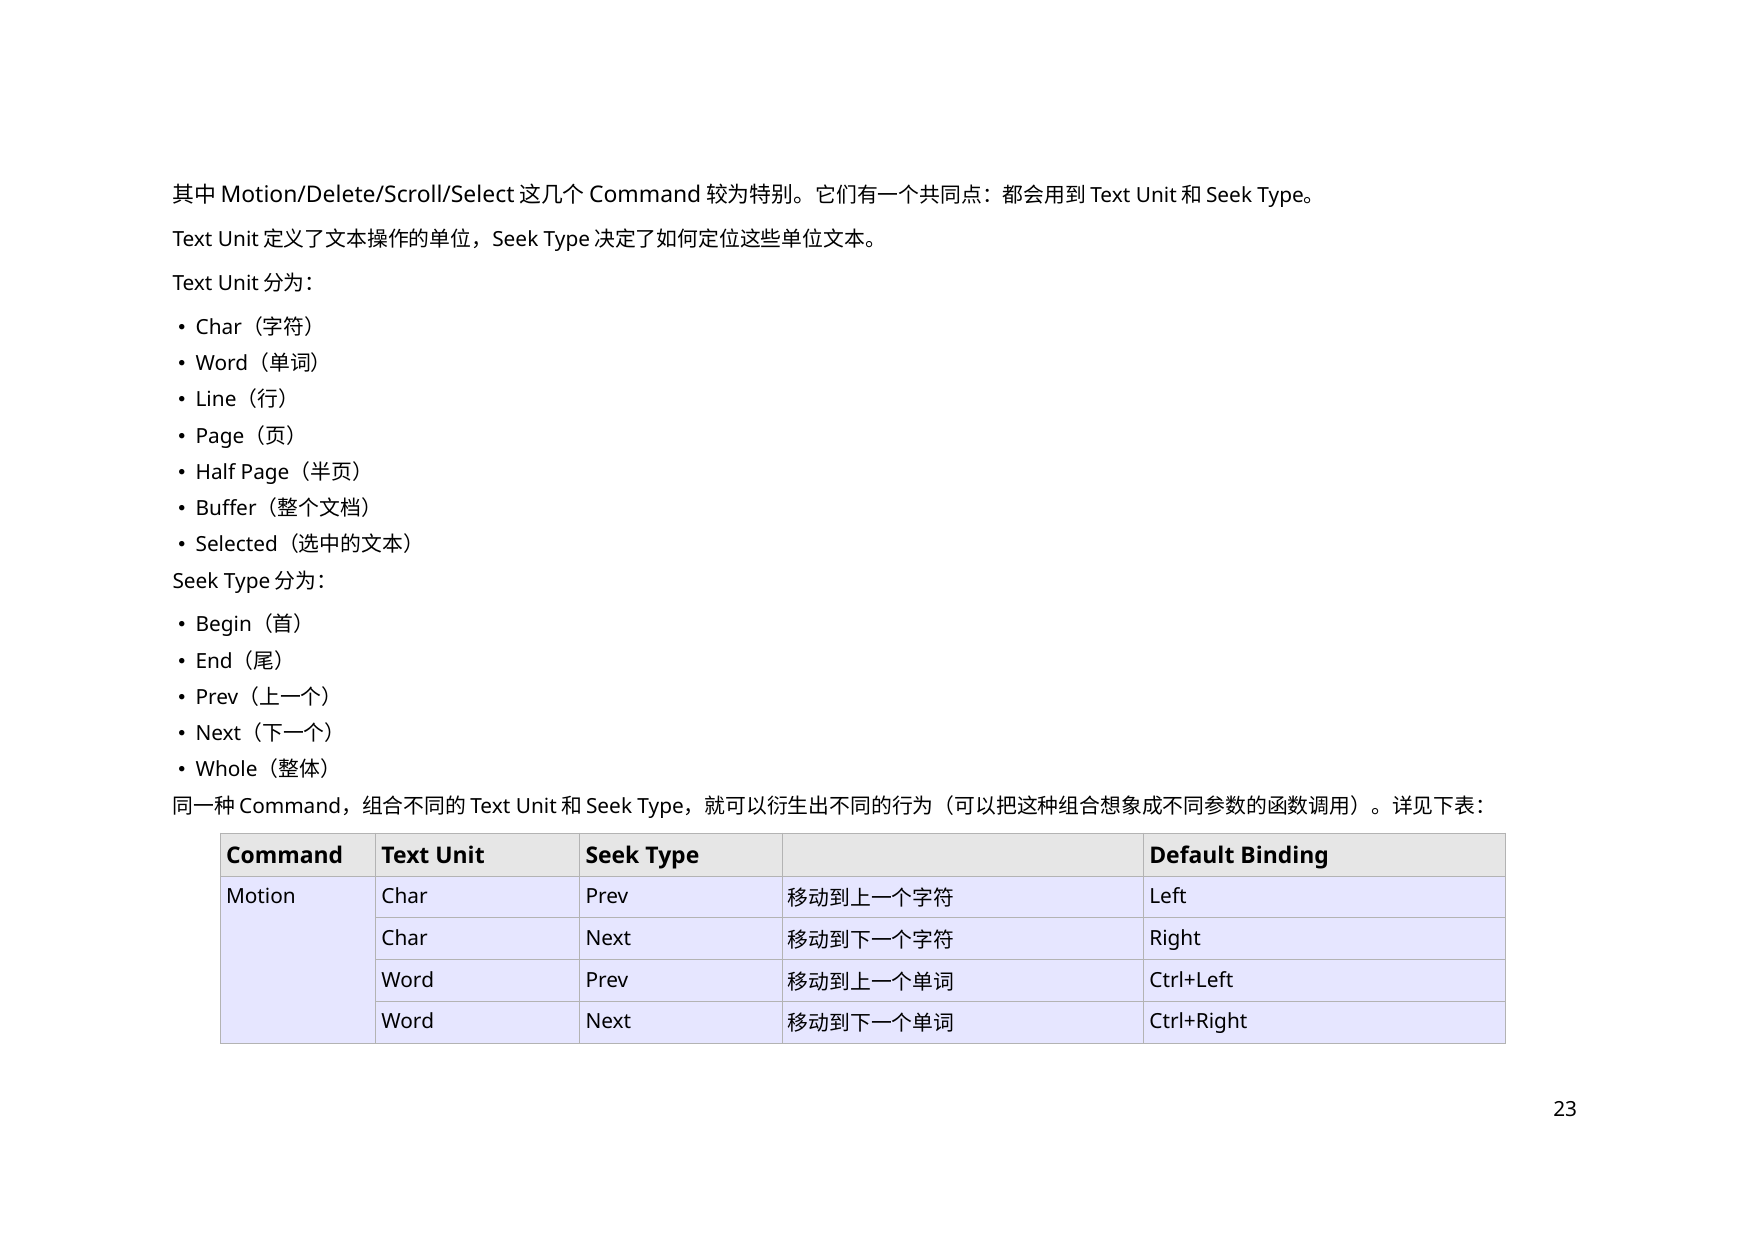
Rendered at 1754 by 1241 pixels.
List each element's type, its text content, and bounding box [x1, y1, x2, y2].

table_cell Ctrl+Left [1144, 960, 1505, 1001]
table_cell Prev [580, 960, 782, 1001]
table_cell Ctrl+Right [1144, 1002, 1505, 1043]
list Line（行） [178, 383, 1577, 413]
table_cell 移动到下一个字符 [783, 918, 1143, 959]
list Buffer（整个文档） [178, 491, 1577, 522]
table_cell Right [1144, 918, 1505, 959]
table_cell Motion [221, 877, 375, 1043]
text Seek Type分为： [148, 564, 1577, 594]
list Prev（上一个） [178, 680, 1577, 711]
list Char（字符） [178, 310, 1577, 341]
table_cell Next [580, 1002, 782, 1043]
table_header Text Unit [376, 834, 579, 876]
table_cell Word [376, 1002, 579, 1043]
list 其中Motion/Delete/Scroll/Select这几个Command较为特别。它们有一个共同点：都会用到Text Unit和Seek Type。 [148, 177, 1577, 209]
table_header Command [221, 834, 375, 876]
list Word（单词） [178, 346, 1577, 377]
list Whole（整体） [178, 753, 1577, 783]
list Page（页） [178, 419, 1577, 449]
table_cell Prev [580, 877, 782, 917]
table_header Default Binding [1144, 834, 1505, 876]
list Next（下一个） [178, 716, 1577, 747]
table_cell Word [376, 960, 579, 1001]
table_cell 移动到上一个字符 [783, 877, 1143, 917]
table_cell Next [580, 918, 782, 959]
table_header Seek Type [580, 834, 782, 876]
text 同一种Command，组合不同的Text Unit和Seek Type，就可以衍生出不同的行为（可以把这种组合想象成不同参数的函数调用）。详见下表： [148, 789, 1577, 819]
table_cell 移动到下一个单词 [783, 1002, 1143, 1043]
list Begin（首） [178, 608, 1577, 638]
text Text Unit分为： [148, 266, 1577, 297]
table_cell Left [1144, 877, 1505, 917]
table_cell 移动到上一个单词 [783, 960, 1143, 1001]
table_cell Char [376, 877, 579, 917]
list Selected（选中的文本） [178, 528, 1577, 558]
table_cell Char [376, 918, 579, 959]
text Text Unit定义了文本操作的单位，Seek Type决定了如何定位这些单位文本。 [148, 223, 1577, 253]
list Half Page（半页） [178, 455, 1577, 486]
table_header [783, 834, 1143, 876]
list End（尾） [178, 644, 1577, 674]
